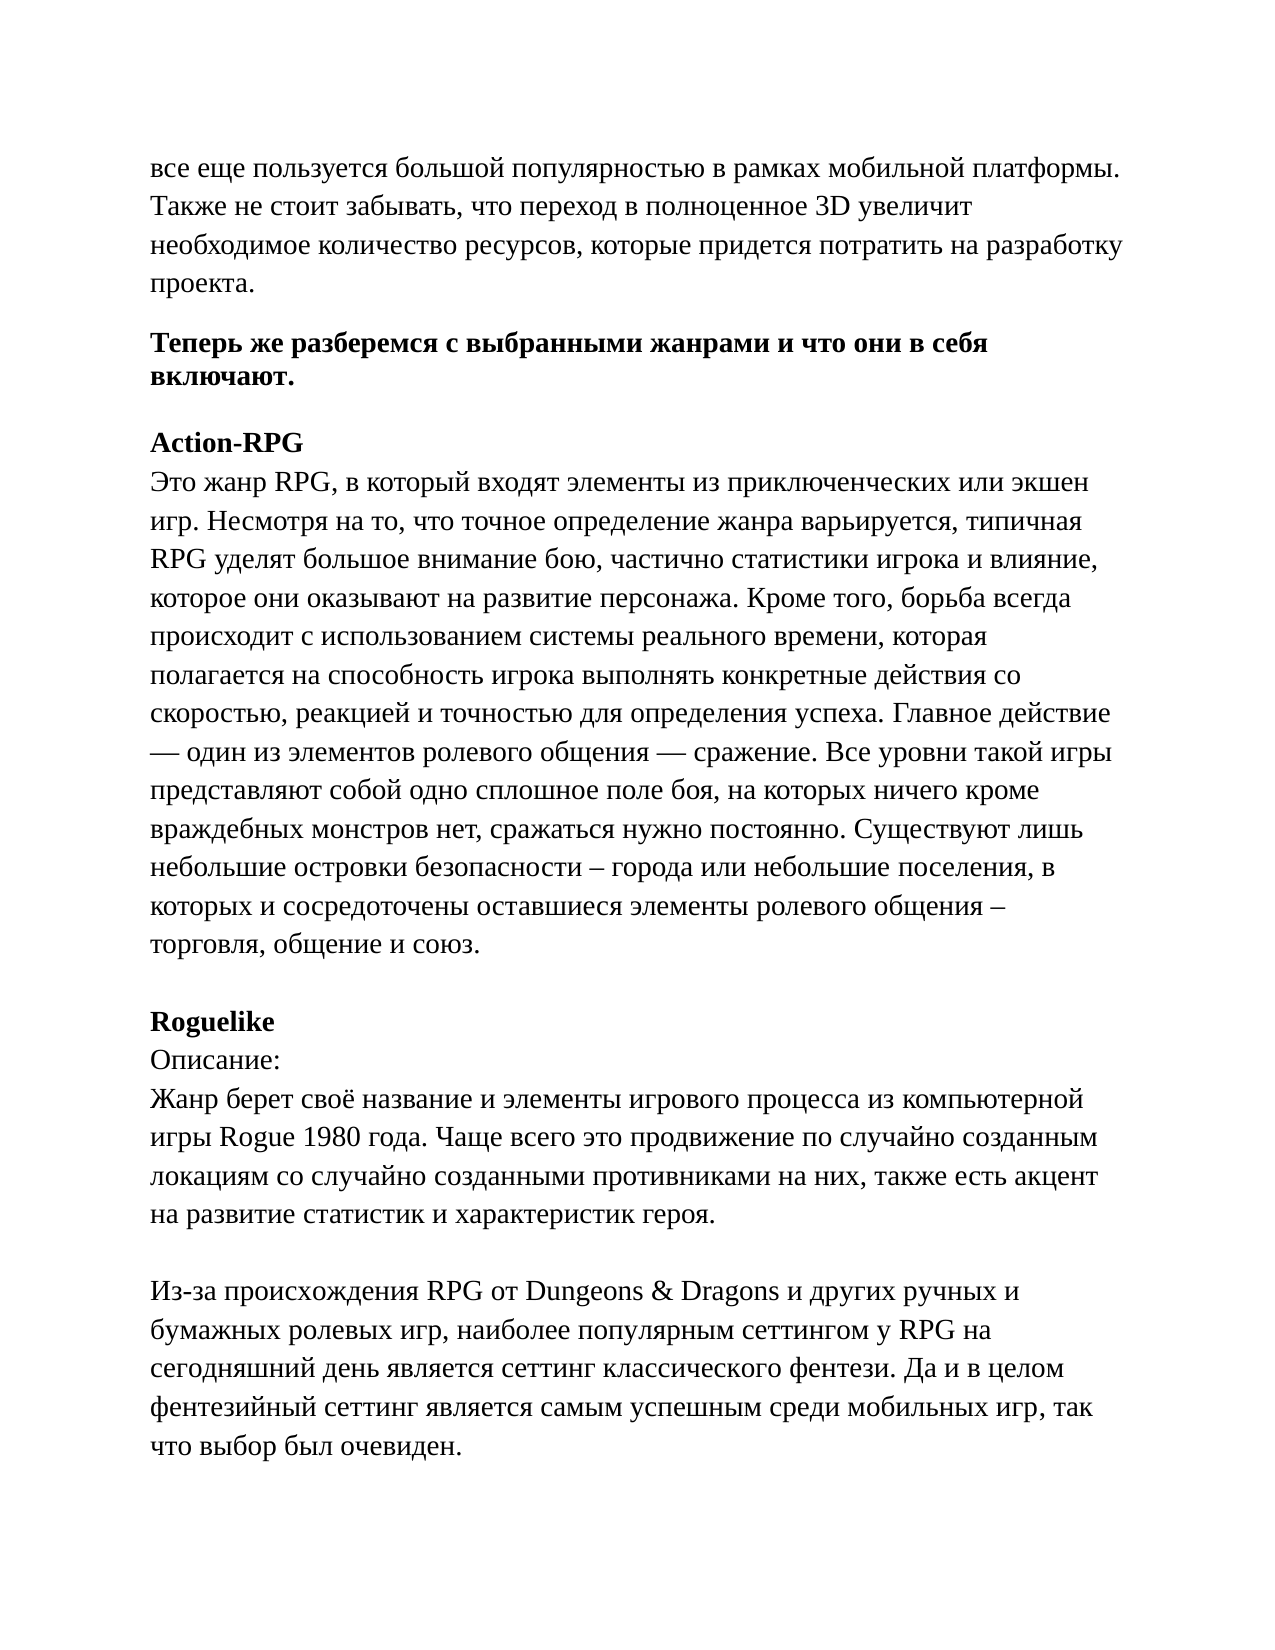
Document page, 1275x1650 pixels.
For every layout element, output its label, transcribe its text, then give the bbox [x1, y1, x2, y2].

text Из-за происхождения RPG от Dungeons & Dragons и других ручных и бумажных ролевых игр, наиболее популярным сеттингом у RPG на сегодняшний день является сеттинг классического фентези. Да и в целом фентезийный сеттинг является самым успешным среди мобильных игр, так что выбор был очевиден. [150, 1273, 1125, 1461]
text Жанр берет своё название и элементы игрового процесса из компьютерной игры Rogue 1980 года. Чаще всего это продвижение по случайно созданным локациям со случайно созданными противниками на них, также есть акцент на развитие статистик и характеристик героя. [150, 1081, 1125, 1230]
text Теперь же разберемся с выбранными жанрами и что они в себя включают. [150, 325, 1125, 392]
text Roguelike [150, 1004, 1125, 1037]
text Action-RPG [150, 426, 1125, 459]
text Это жанр RPG, в который входят элементы из приключенческих или экшен игр. Несмотря на то, что точное определение жанра варьируется, типичная RPG уделят большое внимание бою, частично статистики игрока и влияние, которое они оказывают на развитие персонажа. Кроме того, борьба всегда происходит с использованием системы реального времени, которая полагается на способность игрока выполнять конкретные действия со скоростью, реакцией и точностью для определения успеха. Главное действие — один из элементов ролевого общения — сражение. Все уровни такой игры представляют собой одно сплошное поле боя, на которых ничего кроме враждебных монстров нет, сражаться нужно постоянно. Существуют лишь небольшие островки безопасности – города или небольшие поселения, в которых и сосредоточены оставшиеся элементы ролевого общения – торговля, общение и союз. [150, 464, 1125, 960]
text все еще пользуется большой популярностью в рамках мобильной платформы. Также не стоит забывать, что переход в полноценное 3D увеличит необходимое количество ресурсов, которые придется потратить на разработку проекта. [150, 150, 1125, 299]
text Описание: [150, 1042, 1125, 1076]
